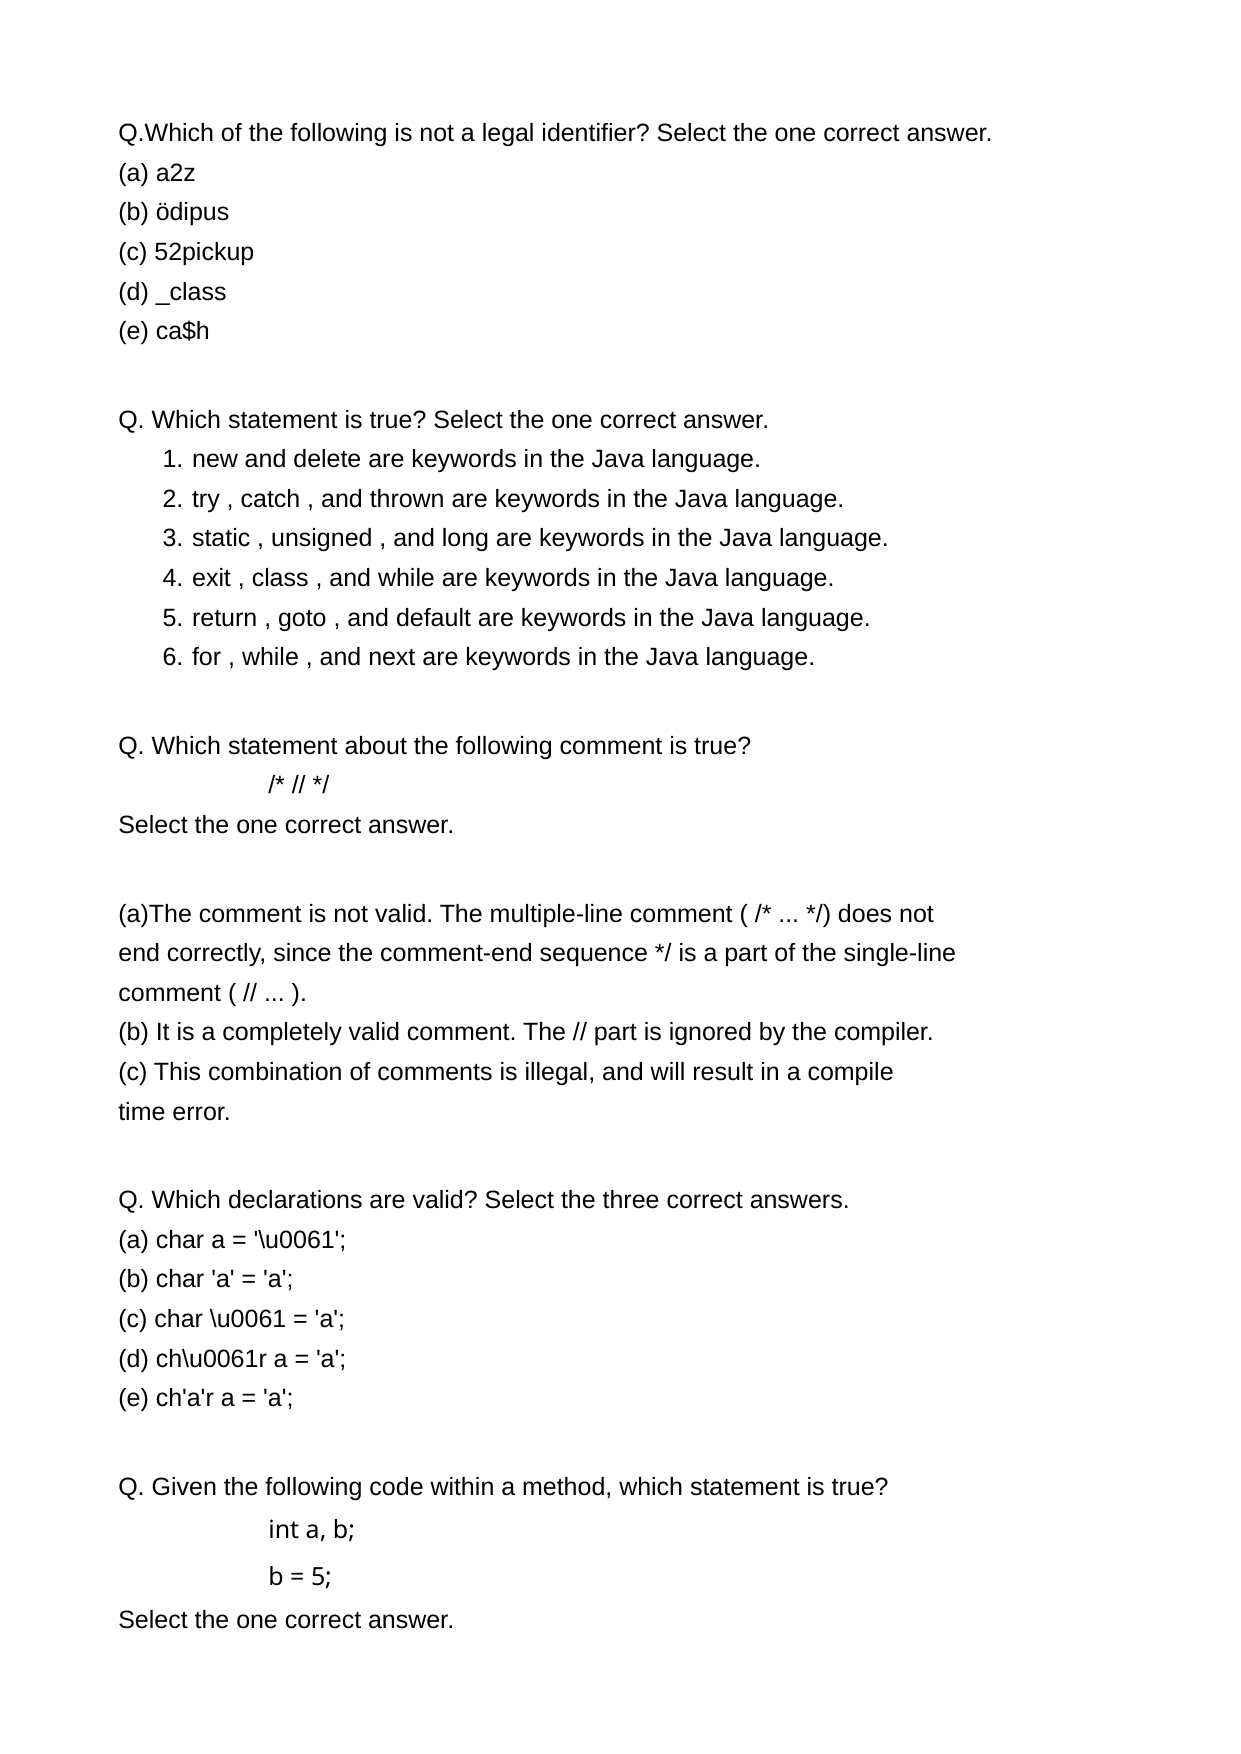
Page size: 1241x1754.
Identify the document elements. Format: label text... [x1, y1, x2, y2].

text /* // */ [193, 770, 1122, 799]
text int a, b; [268, 1511, 1122, 1545]
text comment ( // ... ). [118, 978, 1122, 1007]
text end correctly, since the comment-end sequence */ is a part of the single-line [118, 938, 1122, 967]
text Q. Which declarations are valid? Select the three correct answers. [118, 1185, 1122, 1214]
text (a)The comment is not valid. The multiple-line comment ( /* ... */) does not [118, 899, 1122, 927]
list new and delete are keywords in the Java language. [162, 444, 1122, 473]
text (a) a2z [118, 158, 1122, 186]
text (e) ch'a'r a = 'a'; [118, 1383, 1122, 1412]
text Q. Which statement is true? Select the one correct answer. [118, 405, 1122, 433]
text (c) This combination of comments is illegal, and will result in a compile [118, 1057, 1122, 1086]
text Select the one correct answer. [118, 1605, 1122, 1634]
list return , goto , and default are keywords in the Java language. [162, 603, 1122, 631]
text (b) char 'a' = 'a'; [118, 1264, 1122, 1293]
text Q.Which of the following is not a legal identifier? Select the one correct answer. [118, 118, 1122, 147]
text b = 5; [268, 1558, 1122, 1592]
list exit , class , and while are keywords in the Java language. [162, 563, 1122, 592]
text (c) char \u0061 = 'a'; [118, 1304, 1122, 1333]
text (b) ödipus [118, 197, 1122, 226]
list for , while , and next are keywords in the Java language. [162, 642, 1122, 671]
list try , catch , and thrown are keywords in the Java language. [162, 484, 1122, 513]
list static , unsigned , and long are keywords in the Java language. [162, 523, 1122, 552]
text (e) ca$h [118, 316, 1122, 345]
text Q. Given the following code within a method, which statement is true? [118, 1472, 1122, 1501]
text (d) _class [118, 276, 1122, 305]
text (a) char a = '\u0061'; [118, 1225, 1122, 1253]
text (b) It is a completely valid comment. The // part is ignored by the compiler. [118, 1017, 1122, 1046]
text time error. [118, 1097, 1122, 1125]
text Select the one correct answer. [118, 810, 1122, 839]
text Q. Which statement about the following comment is true? [118, 731, 1122, 759]
text (c) 52pickup [118, 237, 1122, 266]
text (d) ch\u0061r a = 'a'; [118, 1343, 1122, 1372]
